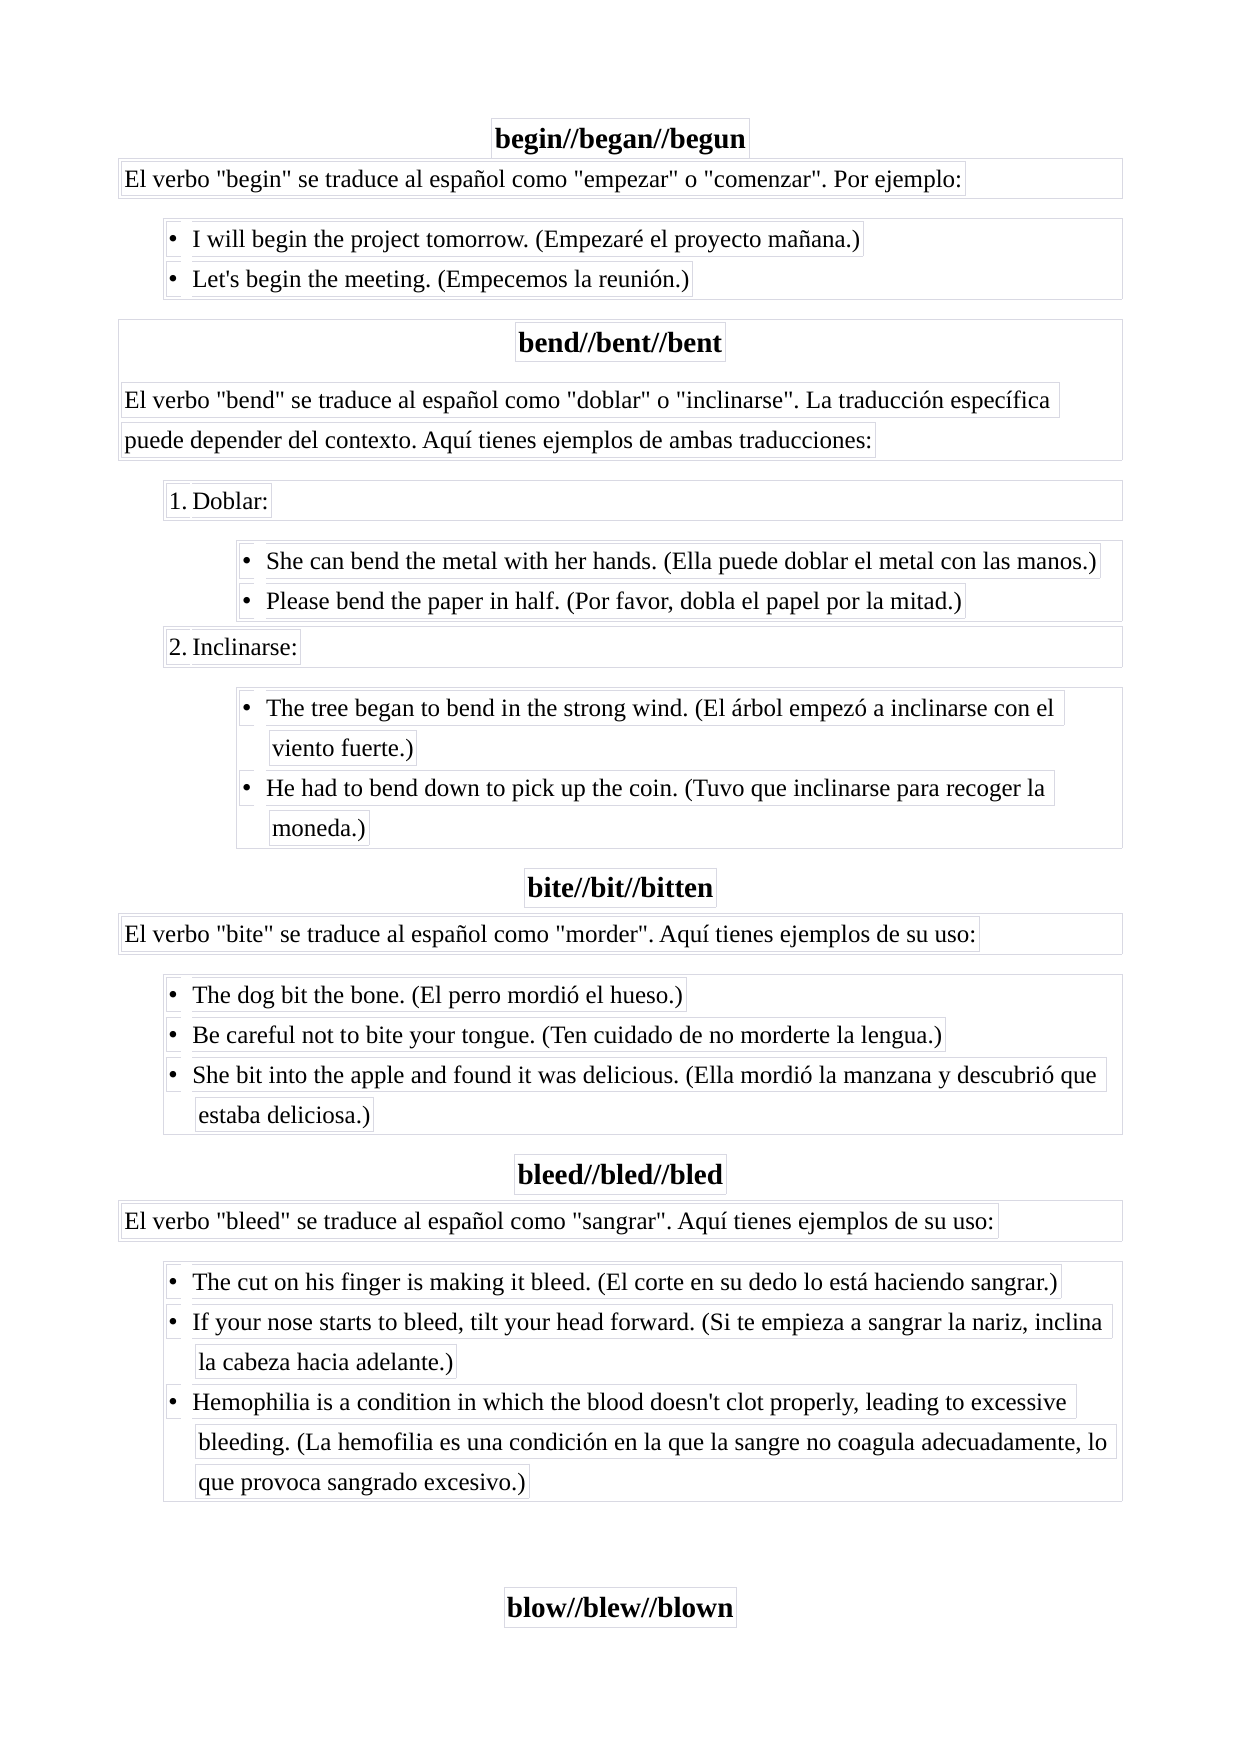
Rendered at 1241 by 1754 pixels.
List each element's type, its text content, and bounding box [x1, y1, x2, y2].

text [118, 868, 524, 907]
text [118, 1154, 514, 1194]
text blow//blew//blown [505, 1588, 736, 1627]
list She bit into the apple and found it was delicious. (Ella mordió la manzana y descubrió que estaba deliciosa.) [164, 1054, 1122, 1134]
list Please bend the paper in half. (Por favor, dobla el papel por la mitad.) [237, 580, 1122, 621]
text El verbo "bleed" se traduce al español como "sangrar". Aquí tienes ejemplos de su uso: [119, 1201, 1122, 1241]
text [750, 118, 1122, 158]
text [118, 118, 491, 158]
text bend//bent//bent [119, 320, 1122, 362]
text bleed//bled//bled [515, 1155, 726, 1194]
list The dog bit the bone. (El perro mordió el hueso.) [164, 975, 1122, 1012]
list The tree began to bend in the strong wind. (El árbol empezó a inclinarse con el viento fuerte.) [237, 688, 1122, 765]
list I will begin the project tomorrow. (Empezaré el proyecto mañana.) [164, 219, 1122, 256]
list He had to bend down to pick up the coin. (Tuvo que inclinarse para recoger la moneda.) [237, 767, 1122, 848]
list Hemophilia is a condition in which the blood doesn't clot properly, leading to excessive bleeding. (La hemofilia es una condición en la que la sangre no coagula adecuadamente, lo que provoca sangrado excesivo.) [164, 1381, 1122, 1501]
list Be careful not to bite your tongue. (Ten cuidado de no morderte la lengua.) [164, 1014, 1122, 1052]
list Let's begin the meeting. (Empecemos la reunión.) [164, 258, 1122, 299]
list Doblar: [164, 481, 1122, 520]
text [118, 1587, 504, 1627]
text bite//bit//bitten [525, 869, 716, 907]
text El verbo "begin" se traduce al español como "empezar" o "comenzar". Por ejemplo: [119, 159, 1122, 198]
list Inclinarse: [164, 627, 1122, 667]
text El verbo "bite" se traduce al español como "morder". Aquí tienes ejemplos de su uso: [119, 914, 1122, 954]
list She can bend the metal with her hands. (Ella puede doblar el metal con las manos.) [237, 541, 1122, 578]
text [727, 1154, 1122, 1194]
list The cut on his finger is making it bleed. (El corte en su dedo lo está haciendo sangrar.) [164, 1262, 1122, 1298]
list If your nose starts to bleed, tilt your head forward. (Si te empieza a sangrar la nariz, inclina la cabeza hacia adelante.) [164, 1301, 1122, 1378]
text [737, 1587, 1122, 1627]
text [717, 868, 1122, 907]
text El verbo "bend" se traduce al español como "doblar" o "inclinarse". La traducción específica puede depender del contexto. Aquí tienes ejemplos de ambas traducciones: [119, 379, 1122, 460]
text begin//began//begun [492, 119, 749, 158]
